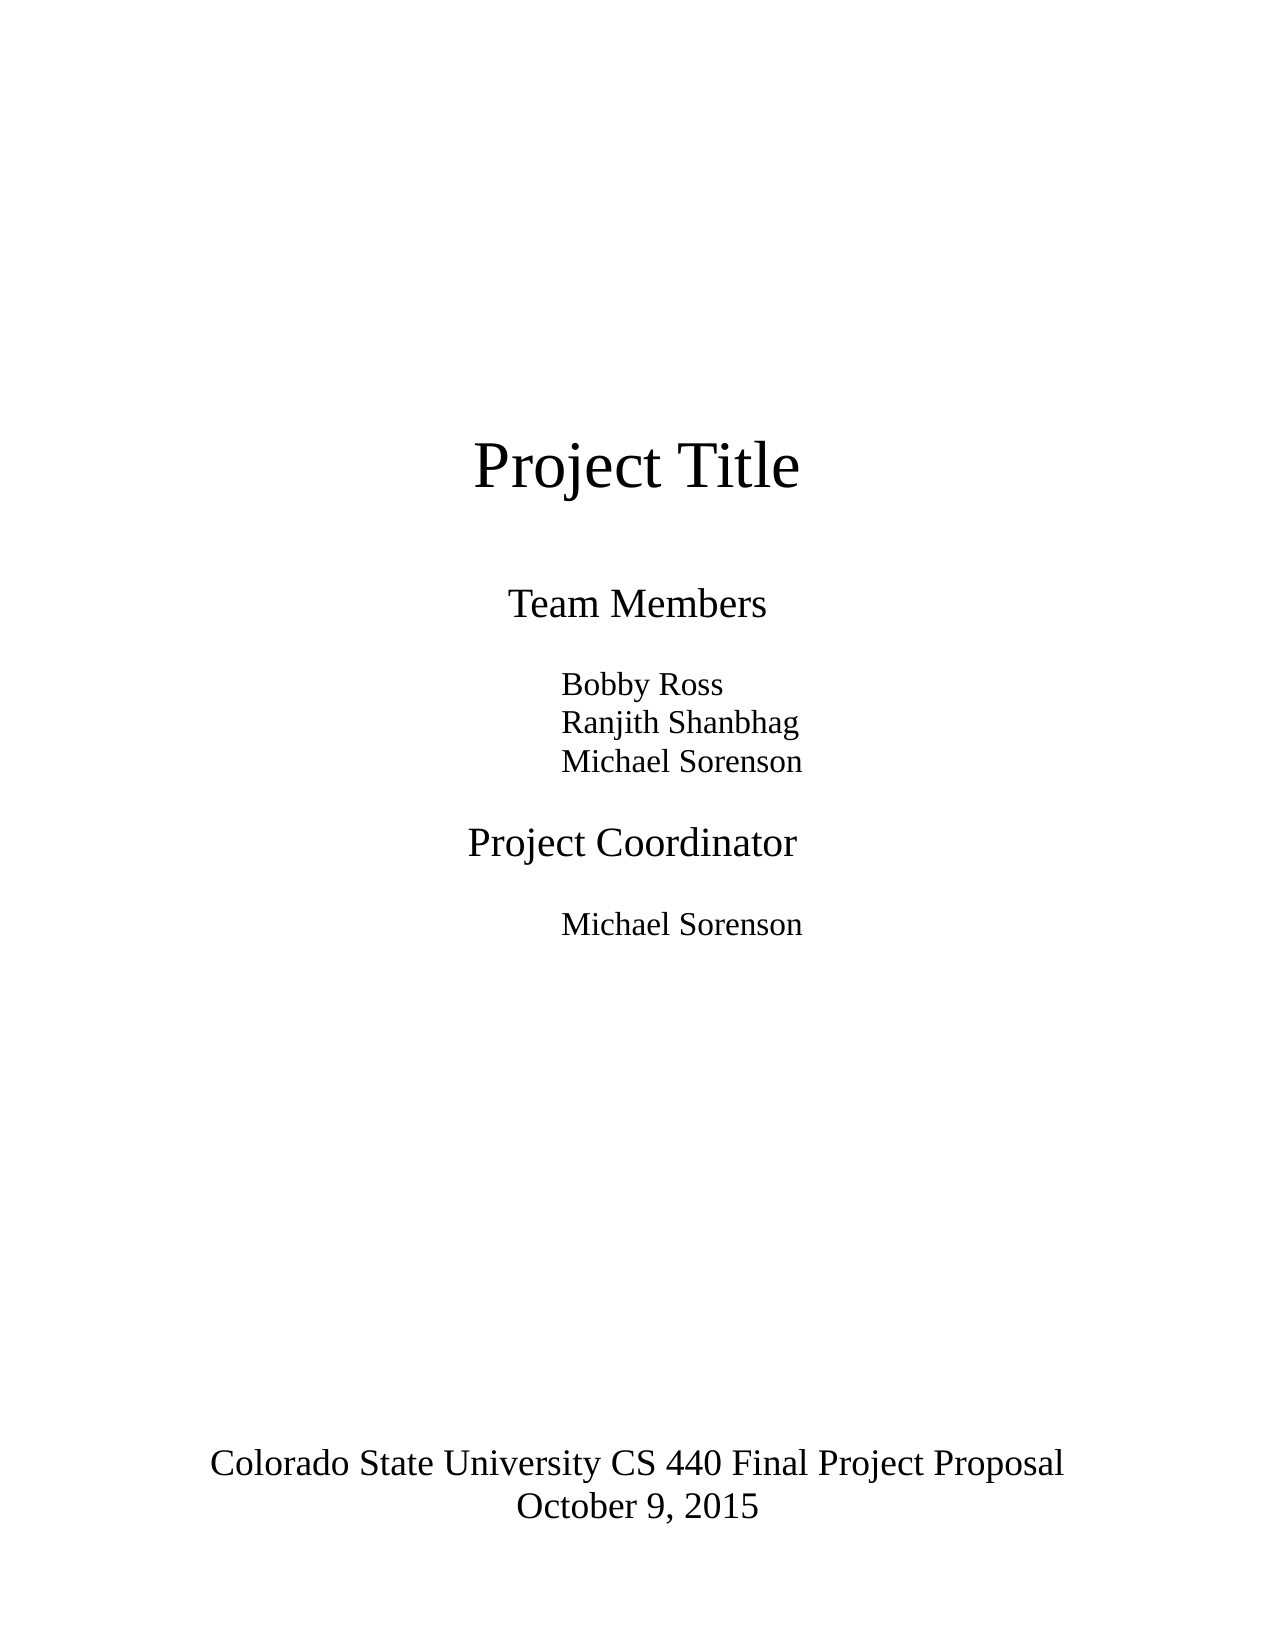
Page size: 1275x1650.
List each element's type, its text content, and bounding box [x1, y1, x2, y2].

text Michael Sorenson [561, 741, 1157, 779]
text Team Members [118, 578, 1157, 626]
text Project Coordinator [118, 818, 1157, 866]
text Project Title [118, 425, 1157, 501]
text October 9, 2015 [118, 1484, 1157, 1527]
text Colorado State University CS 440 Final Project Proposal [118, 1441, 1157, 1484]
text Bobby Ross [561, 664, 1157, 703]
text Ranjith Shanbhag [561, 703, 1157, 741]
text Michael Sorenson [561, 904, 1157, 942]
